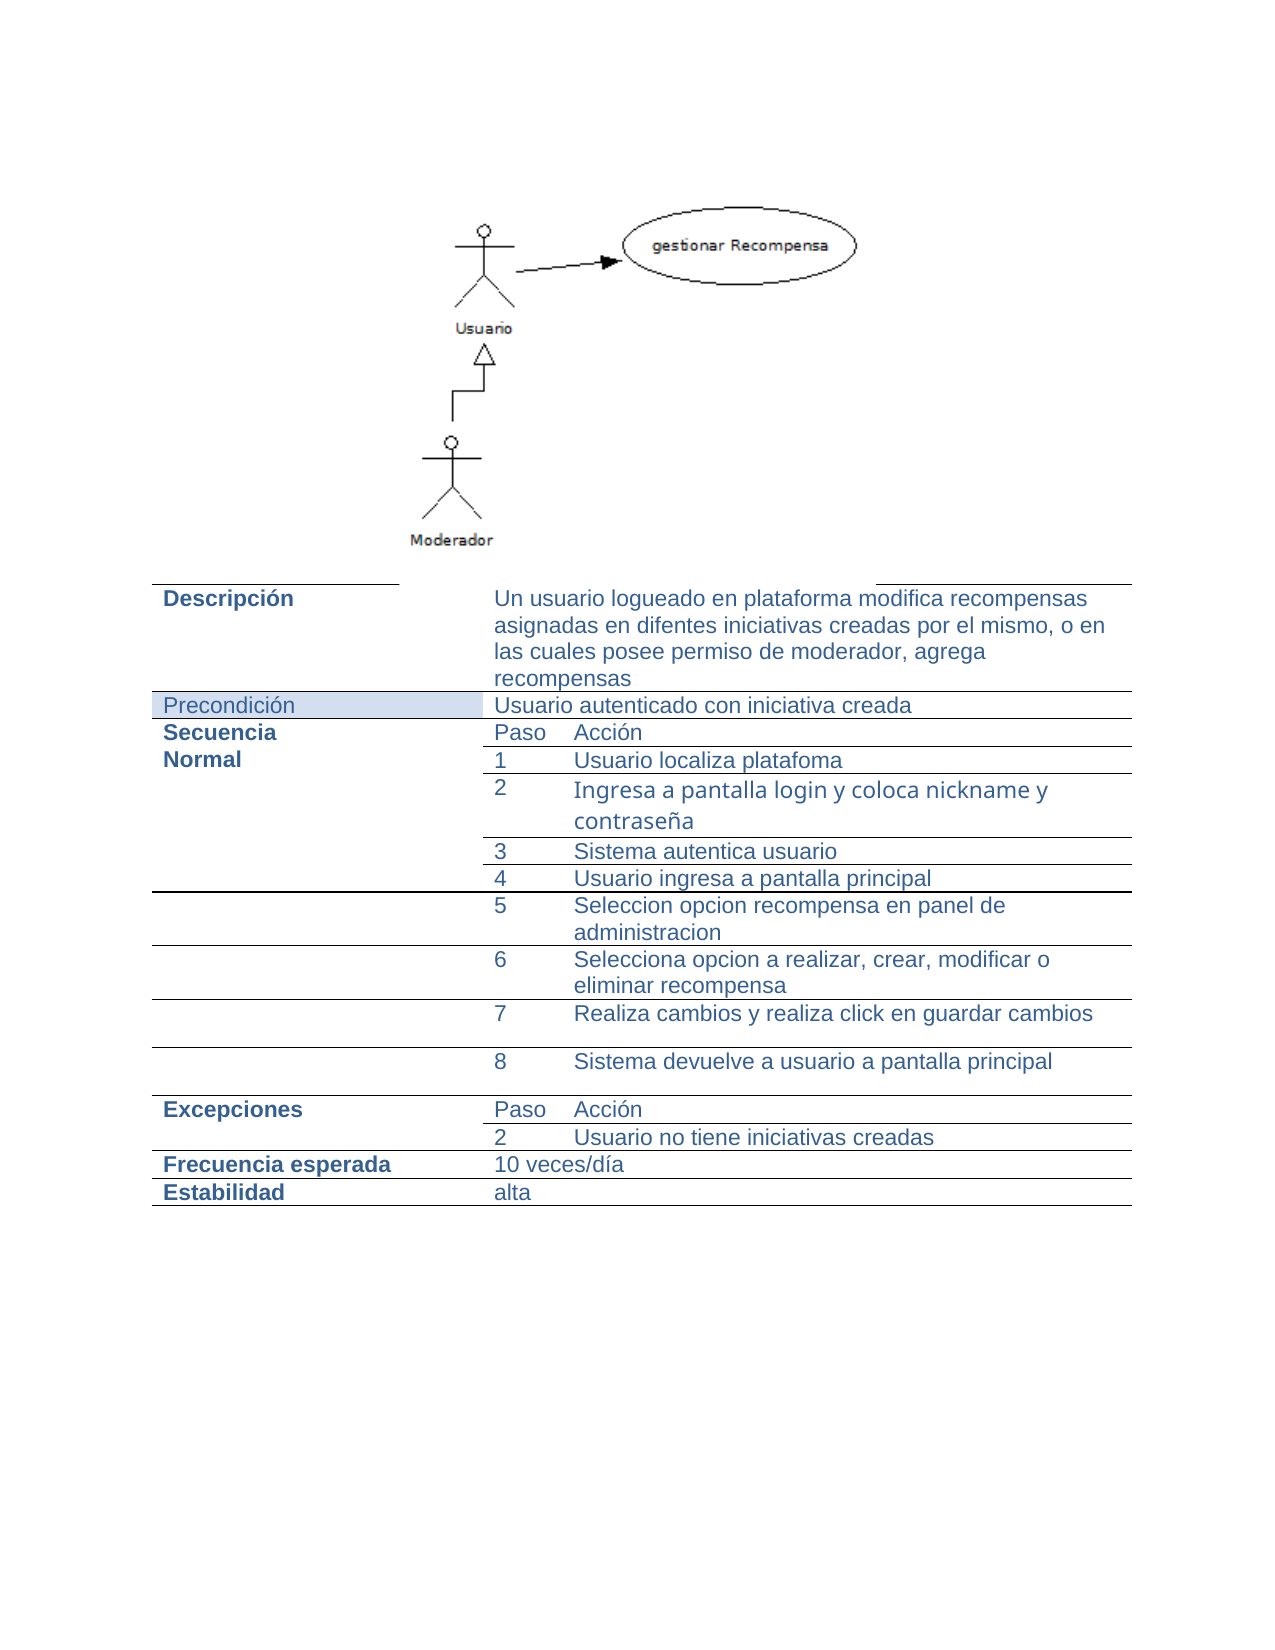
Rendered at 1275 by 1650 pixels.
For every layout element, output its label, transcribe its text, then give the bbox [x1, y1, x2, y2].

table_cell Usuario ingresa a pantalla principal [563, 865, 1132, 891]
table_cell Ingresa a pantalla login y coloca nickname y contraseña [563, 774, 1132, 837]
table_cell 2 [483, 1124, 562, 1150]
table_cell 5 [483, 893, 562, 945]
table_cell Secuencia Normal [152, 719, 483, 891]
table_cell Excepciones [152, 1096, 483, 1150]
table_cell Paso [483, 719, 562, 746]
table_cell Seleccion opcion recompensa en panel de administracion [563, 893, 1132, 945]
table_cell [152, 1000, 483, 1047]
table_cell 10 veces/día [483, 1151, 1132, 1177]
table_cell alta [483, 1179, 1132, 1205]
table_cell Realiza cambios y realiza click en guardar cambios [563, 1000, 1132, 1047]
table_cell Sistema devuelve a usuario a pantalla principal [563, 1048, 1132, 1095]
table_cell 6 [483, 946, 562, 999]
table_cell Descripción [152, 585, 483, 691]
table_cell 3 [483, 838, 562, 864]
table_cell [152, 1048, 483, 1095]
table_cell 7 [483, 1000, 562, 1047]
table_cell Estabilidad [152, 1179, 483, 1205]
table_cell Un usuario logueado en plataforma modifica recompensas asignadas en difentes iniciativas creadas por el mismo, o en las cuales posee permiso de moderador, agrega recompensas [483, 585, 1132, 691]
table_cell Paso [483, 1096, 562, 1123]
table_cell Usuario no tiene iniciativas creadas [563, 1124, 1132, 1150]
table_cell 4 [483, 865, 562, 891]
table_cell Usuario autenticado con iniciativa creada [483, 692, 1132, 718]
table_cell Frecuencia esperada [152, 1151, 483, 1177]
table_cell Usuario localiza platafoma [563, 747, 1132, 773]
table_cell 8 [483, 1048, 562, 1095]
table_cell Sistema autentica usuario [563, 838, 1132, 864]
picture [399, 150, 876, 585]
table_cell Acción [563, 1096, 1132, 1123]
table_cell [152, 946, 483, 999]
table_cell 1 [483, 747, 562, 773]
table_cell Acción [563, 719, 1132, 746]
table_cell Selecciona opcion a realizar, crear, modificar o eliminar recompensa [563, 946, 1132, 999]
table_cell 2 [483, 774, 562, 837]
table_cell Precondición [152, 692, 483, 718]
table_cell [152, 893, 483, 945]
